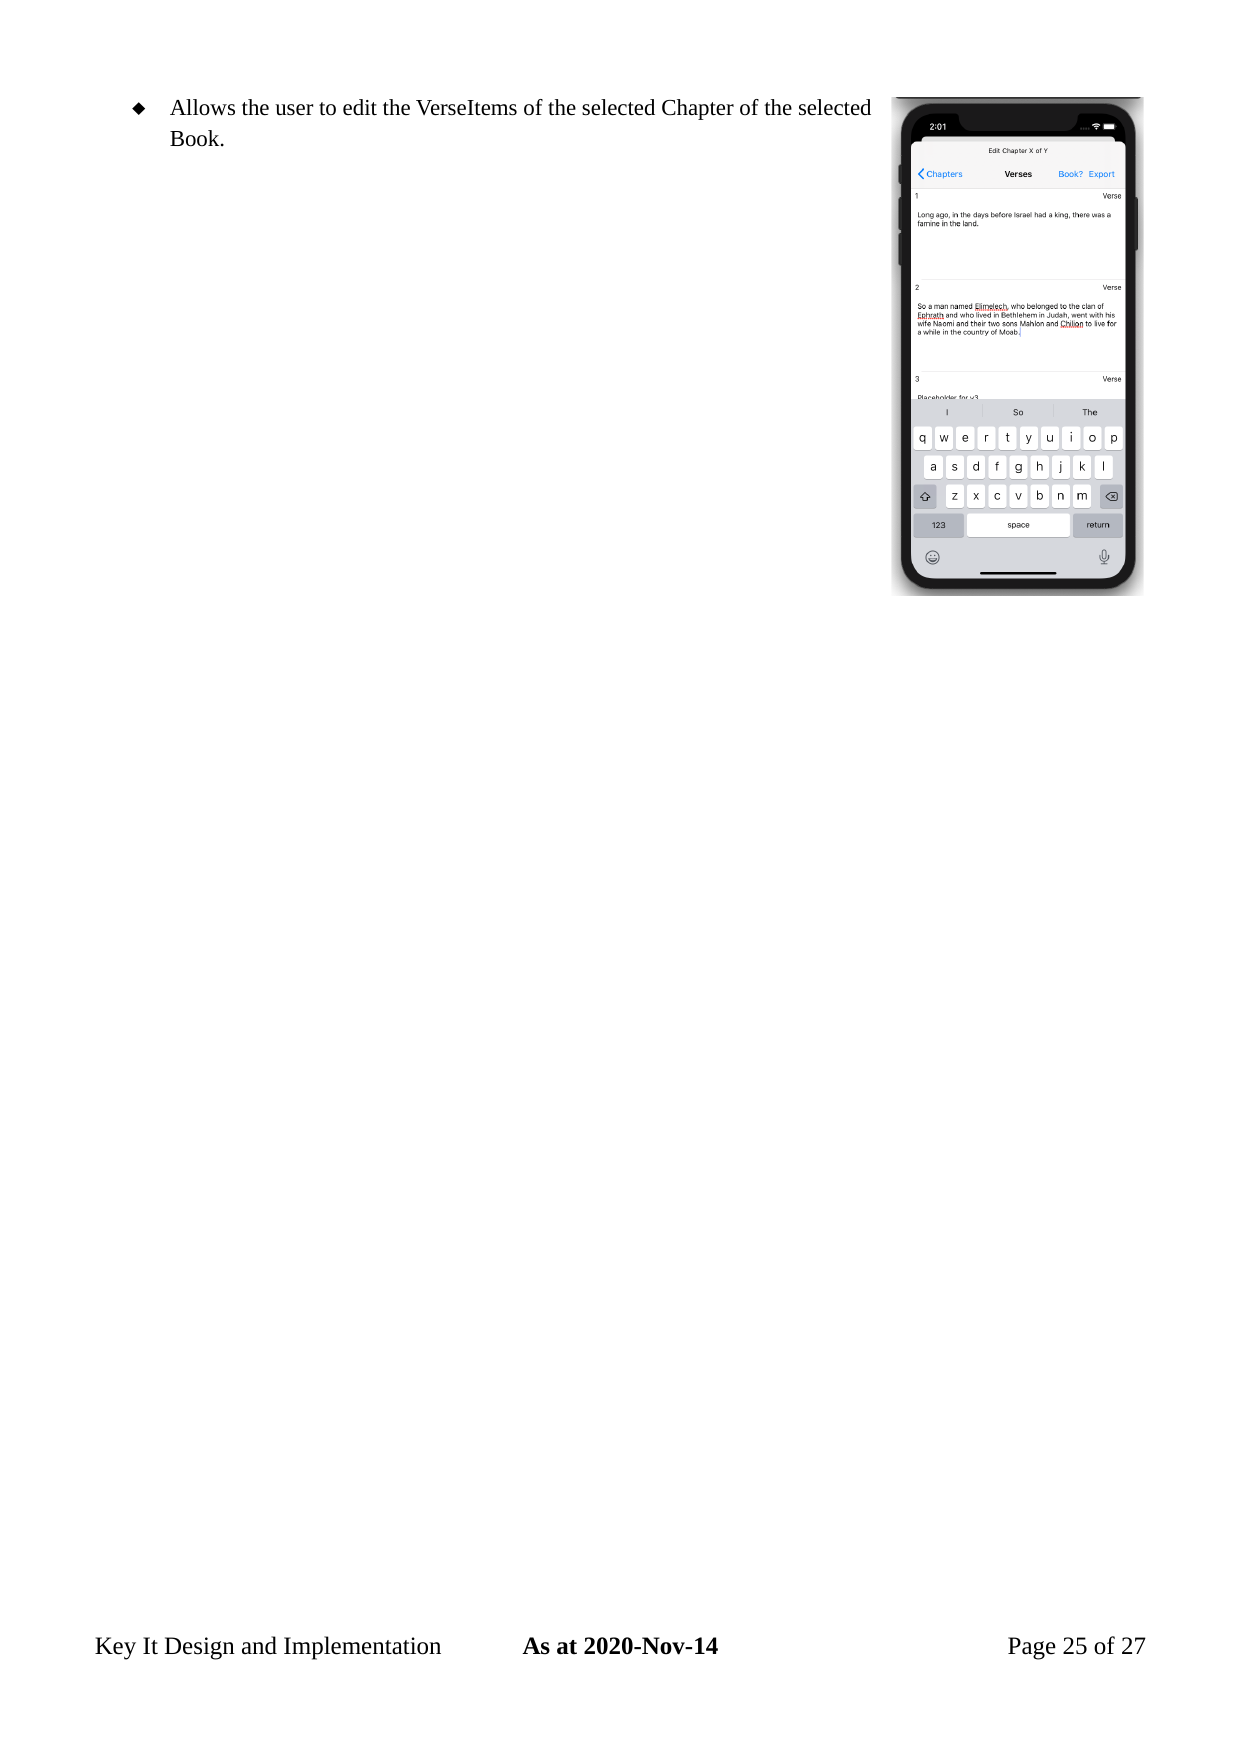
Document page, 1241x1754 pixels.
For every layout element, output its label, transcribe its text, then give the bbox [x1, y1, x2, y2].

list Allows the user to edit the VerseItems of the selected Chapter of the selected Book. [132, 94, 1146, 151]
picture [891, 97, 1144, 596]
